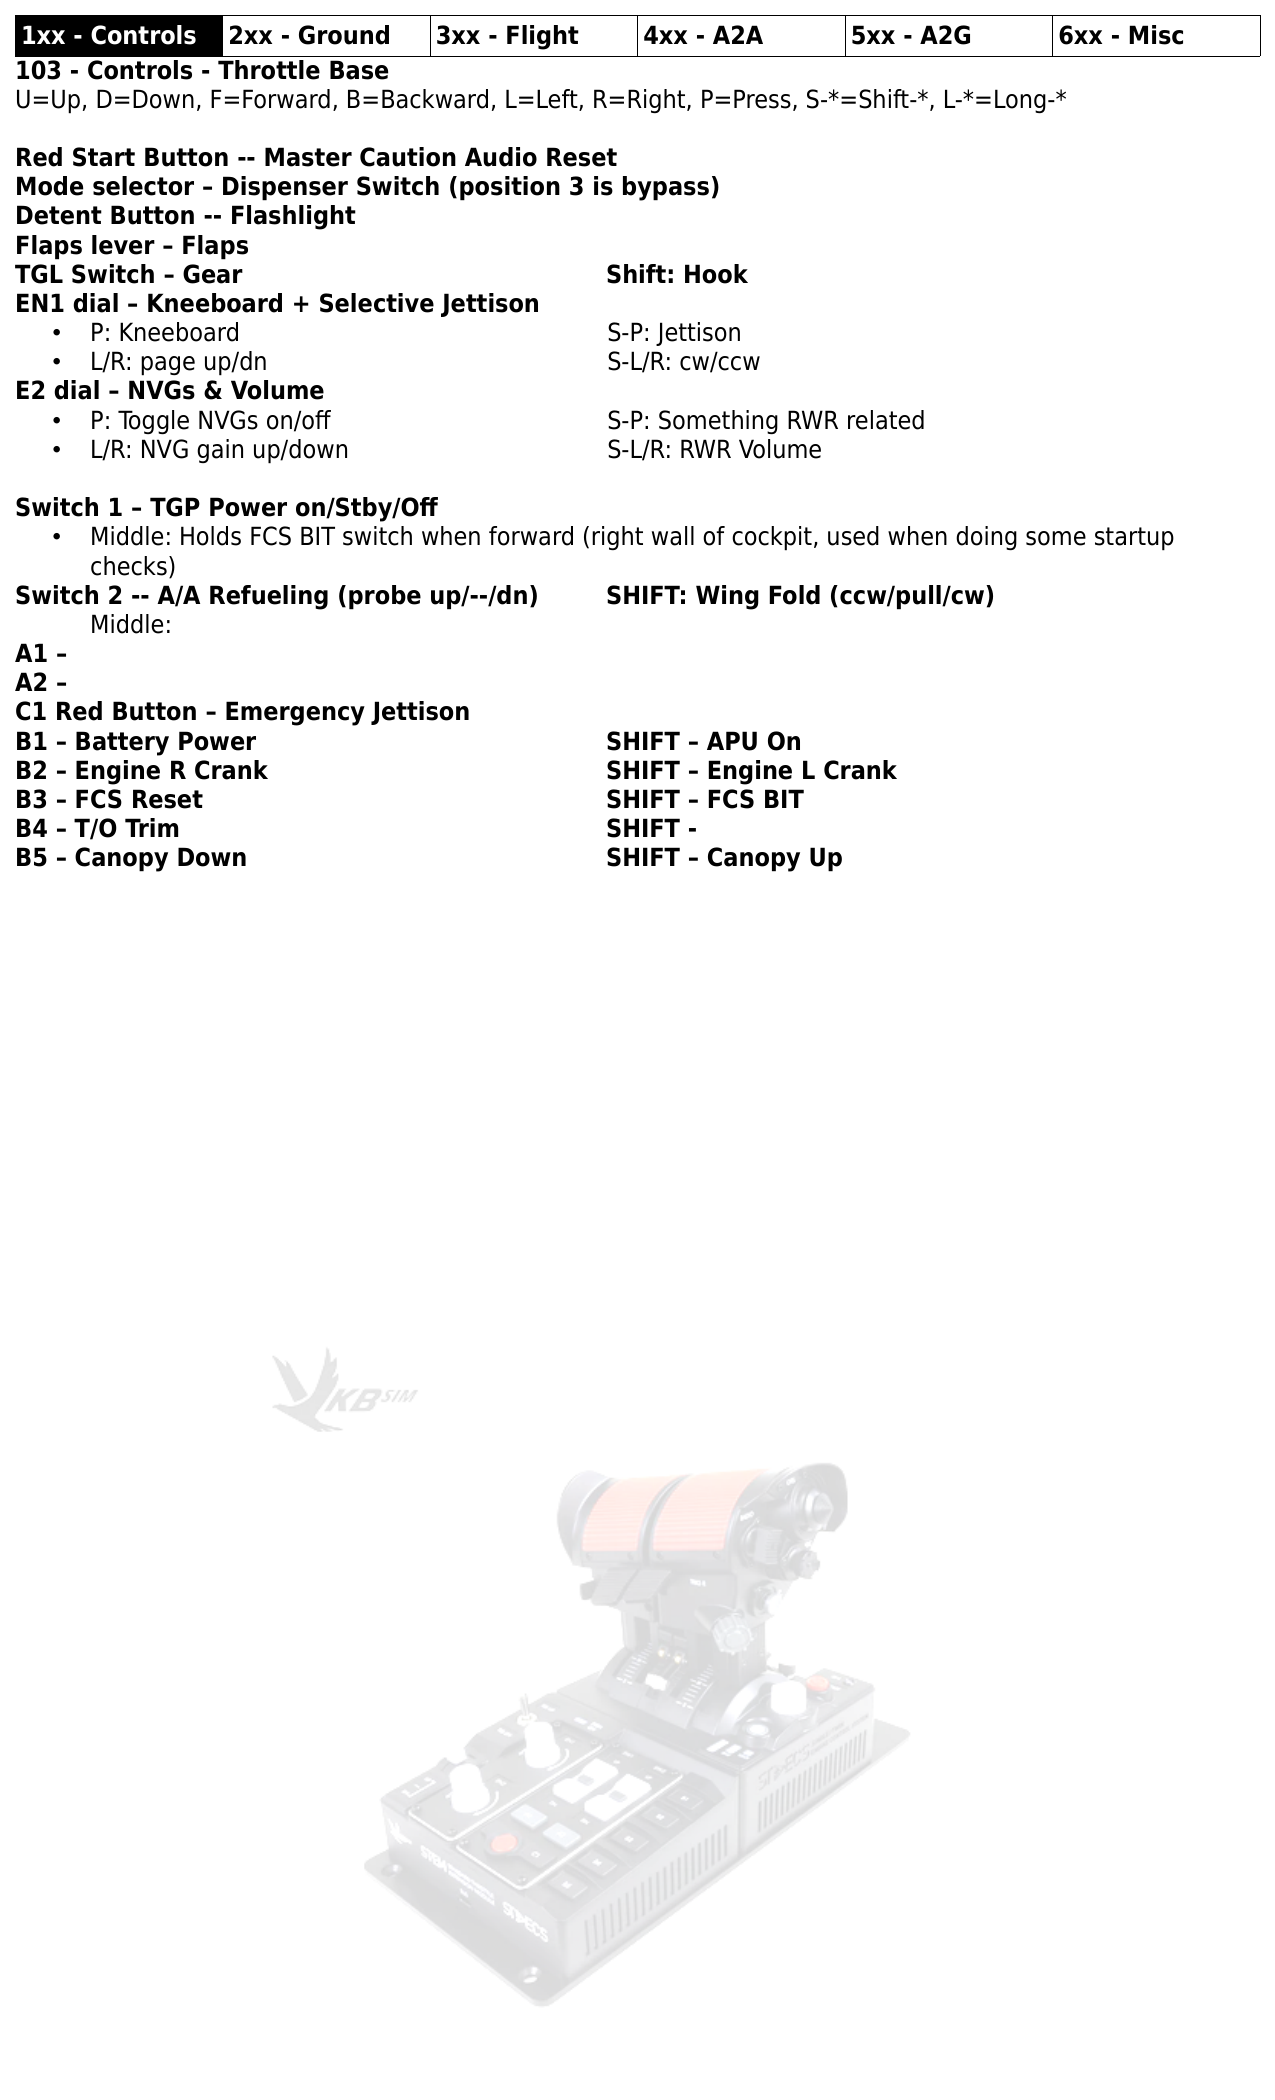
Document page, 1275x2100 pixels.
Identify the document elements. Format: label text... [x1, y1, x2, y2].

text A1 – [15, 639, 1260, 668]
text B5 – Canopy Down SHIFT – Canopy Up [15, 843, 1260, 872]
text Detent Button -- Flashlight [15, 202, 1260, 231]
table_header 4xx - A2A [638, 16, 845, 56]
text Switch 2 -- A/A Refueling (probe up/--/dn) SHIFT: Wing Fold (ccw/pull/cw) [15, 581, 1260, 610]
text A2 – [15, 668, 1260, 697]
table_header 5xx - A2G [846, 16, 1052, 56]
text TGL Switch – Gear Shift: Hook [15, 260, 1260, 289]
text B1 – Battery Power SHIFT – APU On [15, 727, 1260, 756]
table_header 3xx - Flight [431, 16, 637, 56]
table_header 1xx - Controls [16, 16, 222, 56]
text B4 – T/O Trim SHIFT - [15, 814, 1260, 843]
text E2 dial – NVGs & Volume [15, 377, 1260, 406]
text B2 – Engine R Crank SHIFT – Engine L Crank [15, 756, 1260, 785]
text B3 – FCS Reset SHIFT – FCS BIT [15, 785, 1260, 814]
text 103 - Controls - Throttle Base [15, 57, 1260, 85]
text Switch 1 – TGP Power on/Stby/Off [15, 493, 1260, 522]
table_header 2xx - Ground [223, 16, 430, 56]
list Middle: Holds FCS BIT switch when forward (right wall of cockpit, used when doing some startup checks) [52, 522, 1260, 581]
text Flaps lever – Flaps [15, 231, 1260, 260]
table_header 6xx - Misc [1053, 16, 1260, 56]
text C1 Red Button – Emergency Jettison [15, 697, 1260, 727]
text EN1 dial – Kneeboard + Selective Jettison [15, 289, 1260, 318]
text Red Start Button -- Master Caution Audio Reset [15, 143, 1260, 172]
text U=Up, D=Down, F=Forward, B=Backward, L=Left, R=Right, P=Press, S-*=Shift-*, L-*=Long-* [15, 85, 1260, 114]
list Middle: [52, 610, 1260, 639]
list L/R: page up/dn S-L/R: cw/ccw [52, 347, 1260, 377]
list L/R: NVG gain up/down S-L/R: RWR Volume [52, 435, 1260, 464]
list P: Kneeboard S-P: Jettison [52, 318, 1260, 347]
text Mode selector – Dispenser Switch (position 3 is bypass) [15, 172, 1260, 202]
list P: Toggle NVGs on/off S-P: Something RWR related [52, 406, 1260, 435]
